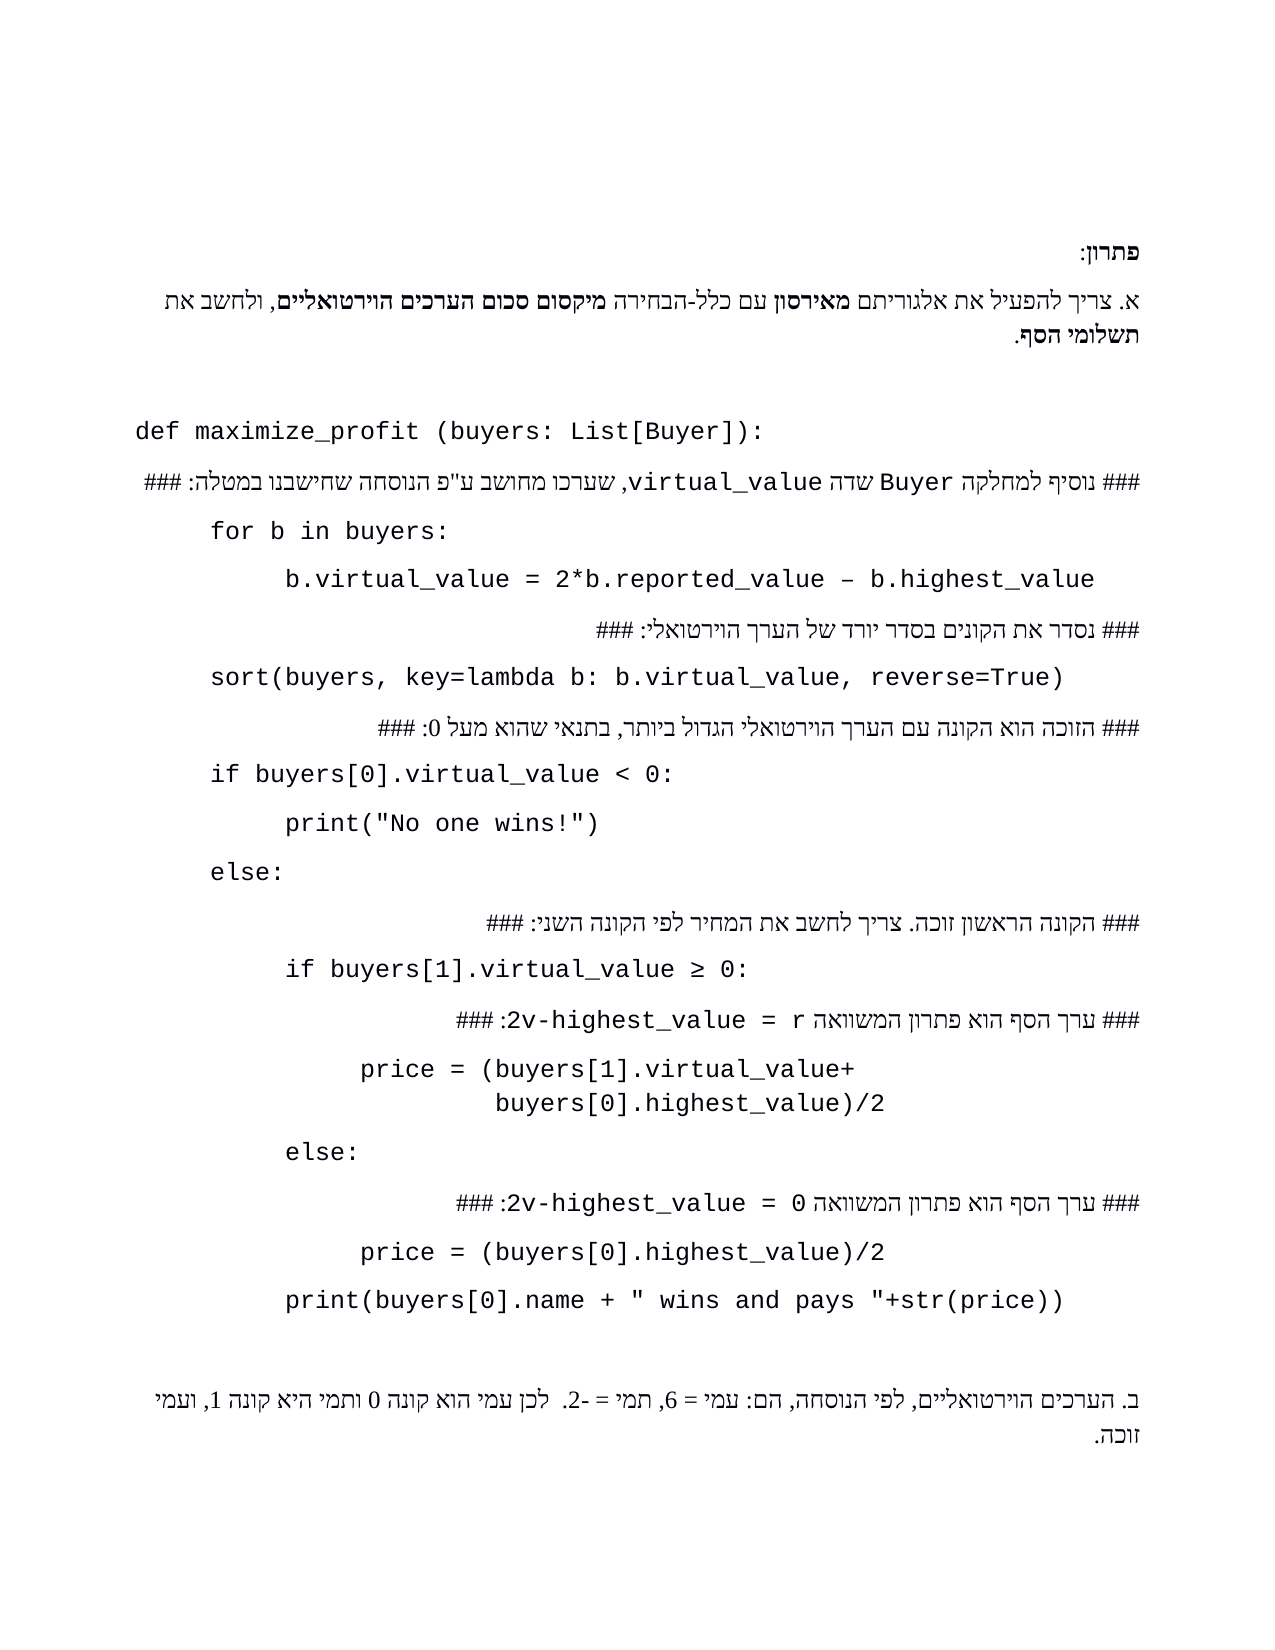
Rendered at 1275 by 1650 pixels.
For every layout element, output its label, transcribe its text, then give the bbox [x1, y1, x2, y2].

text פתרון: [135, 237, 1140, 266]
text for b in buyers: [135, 518, 1140, 547]
text א. צריך להפעיל את אלגוריתם מאירסון עם כלל-הבחירה מיקסום סכום הערכים הוירטואליים, ולחשב את תשלומי הסף. [135, 286, 1140, 349]
text else: [135, 1139, 1140, 1168]
text ### ערך הסף הוא פתרון המשוואה 2v-highest_value = 0: ### [135, 1188, 1140, 1219]
text ### נוסיף למחלקה Buyer שדה virtual_value, שערכו מחושב ע"פ הנוסחה שחישבנו במטלה: ### [135, 467, 1140, 498]
text print(buyers[0].name + " wins and pays "+str(price)) [135, 1288, 1140, 1316]
text print("No one wins!") [135, 811, 1140, 839]
text ### הזוכה הוא הקונה עם הערך הוירטואלי הגדול ביותר, בתנאי שהוא מעל 0: ### [135, 713, 1140, 742]
text ### נסדר את הקונים בסדר יורד של הערך הוירטואלי: ### [135, 615, 1140, 644]
text def maximize_profit (buyers: List[Buyer]): [135, 418, 1140, 447]
text sort(buyers, key=lambda b: b.virtual_value, reverse=True) [135, 664, 1140, 693]
text b.virtual_value = 2*b.reported_value – b.highest_value [135, 567, 1140, 595]
text else: [135, 859, 1140, 887]
text ב. הערכים הוירטואליים, לפי הנוסחה, הם: עמי = 6, תמי = -2. לכן עמי הוא קונה 0 ותמי היא קונה 1, ועמי זוכה. [135, 1386, 1140, 1449]
text price = (buyers[1].virtual_value+ buyers[0].highest_value)/2 [135, 1057, 1140, 1119]
text ### הקונה הראשון זוכה. צריך לחשב את המחיר לפי הקונה השני: ### [135, 908, 1140, 936]
text price = (buyers[0].highest_value)/2 [135, 1239, 1140, 1268]
text if buyers[1].virtual_value ≥ 0: [135, 957, 1140, 985]
text ### ערך הסף הוא פתרון המשוואה 2v-highest_value = r: ### [135, 1005, 1140, 1036]
text if buyers[0].virtual_value < 0: [135, 762, 1140, 790]
